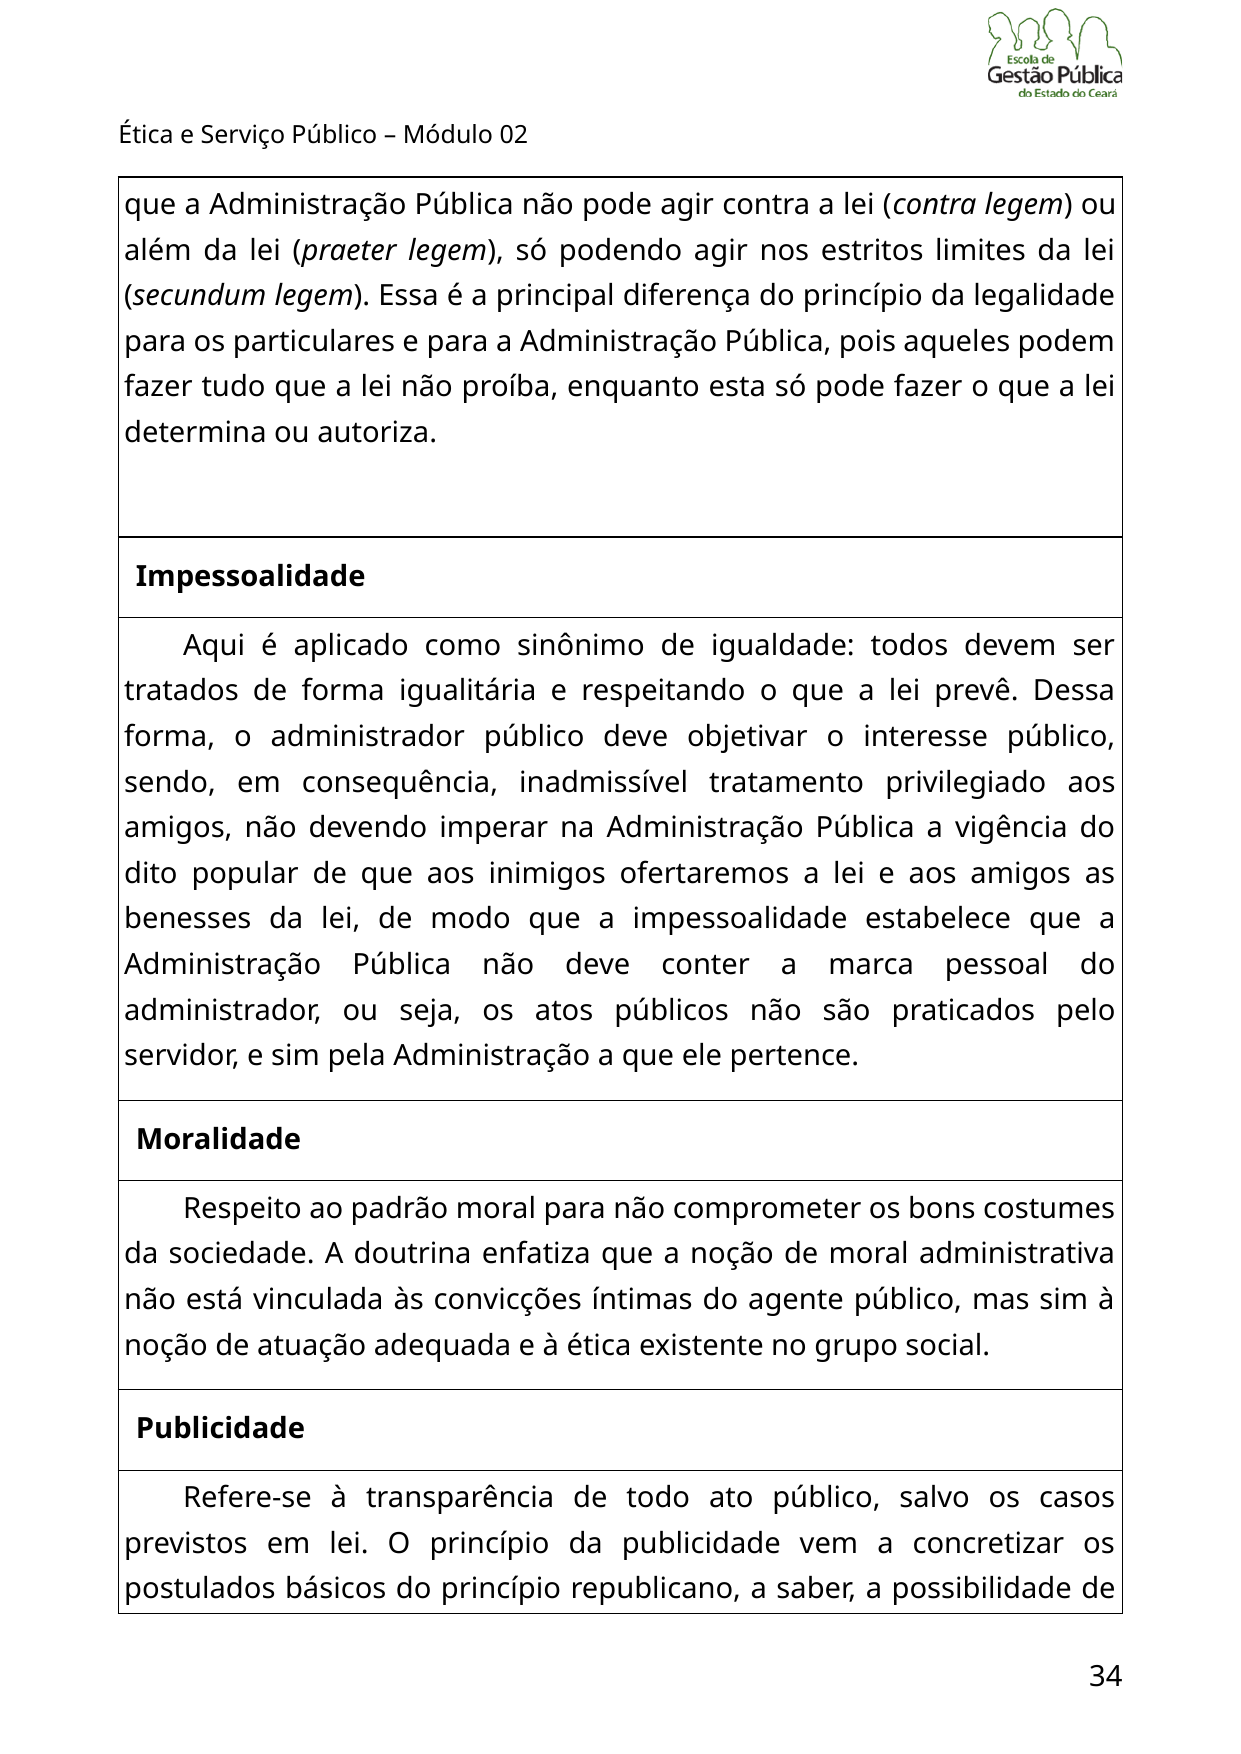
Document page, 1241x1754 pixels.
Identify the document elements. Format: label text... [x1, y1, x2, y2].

table_cell Aqui é aplicado como sinônimo de igualdade: todos devem ser tratados de forma igualitária e respeitando o que a lei prevê. Dessa forma, o administrador público deve objetivar o interesse público, sendo, em consequência, inadmissível tratamento privilegiado aos amigos, não devendo imperar na Administração Pública a vigência do dito popular de que aos inimigos ofertaremos a lei e aos amigos as benesses da lei, de modo que a impessoalidade estabelece que a Administração Pública não deve conter a marca pessoal do administrador, ou seja, os atos públicos não são praticados pelo servidor, e sim pela Administração a que ele pertence. [119, 618, 1122, 1099]
picture [118, 8, 1123, 97]
table_cell Publicidade [119, 1390, 1122, 1470]
table_cell Moralidade [119, 1101, 1122, 1180]
table_cell Respeito ao padrão moral para não comprometer os bons costumes da sociedade. A doutrina enfatiza que a noção de moral administrativa não está vinculada às convicções íntimas do agente público, mas sim à noção de atuação adequada e à ética existente no grupo social. [119, 1181, 1122, 1389]
table_cell Refere-se à transparência de todo ato público, salvo os casos previstos em lei. O princípio da publicidade vem a concretizar os postulados básicos do princípio republicano, a saber, a possibilidade de [119, 1471, 1122, 1613]
table_cell Impessoalidade [119, 538, 1122, 617]
table_cell que a Administração Pública não pode agir contra a lei (contra legem) ou além da lei (praeter legem), só podendo agir nos estritos limites da lei (secundum legem). Essa é a principal diferença do princípio da legalidade para os particulares e para a Administração Pública, pois aqueles podem fazer tudo que a lei não proíba, enquanto esta só pode fazer o que a lei determina ou autoriza. [119, 178, 1122, 536]
